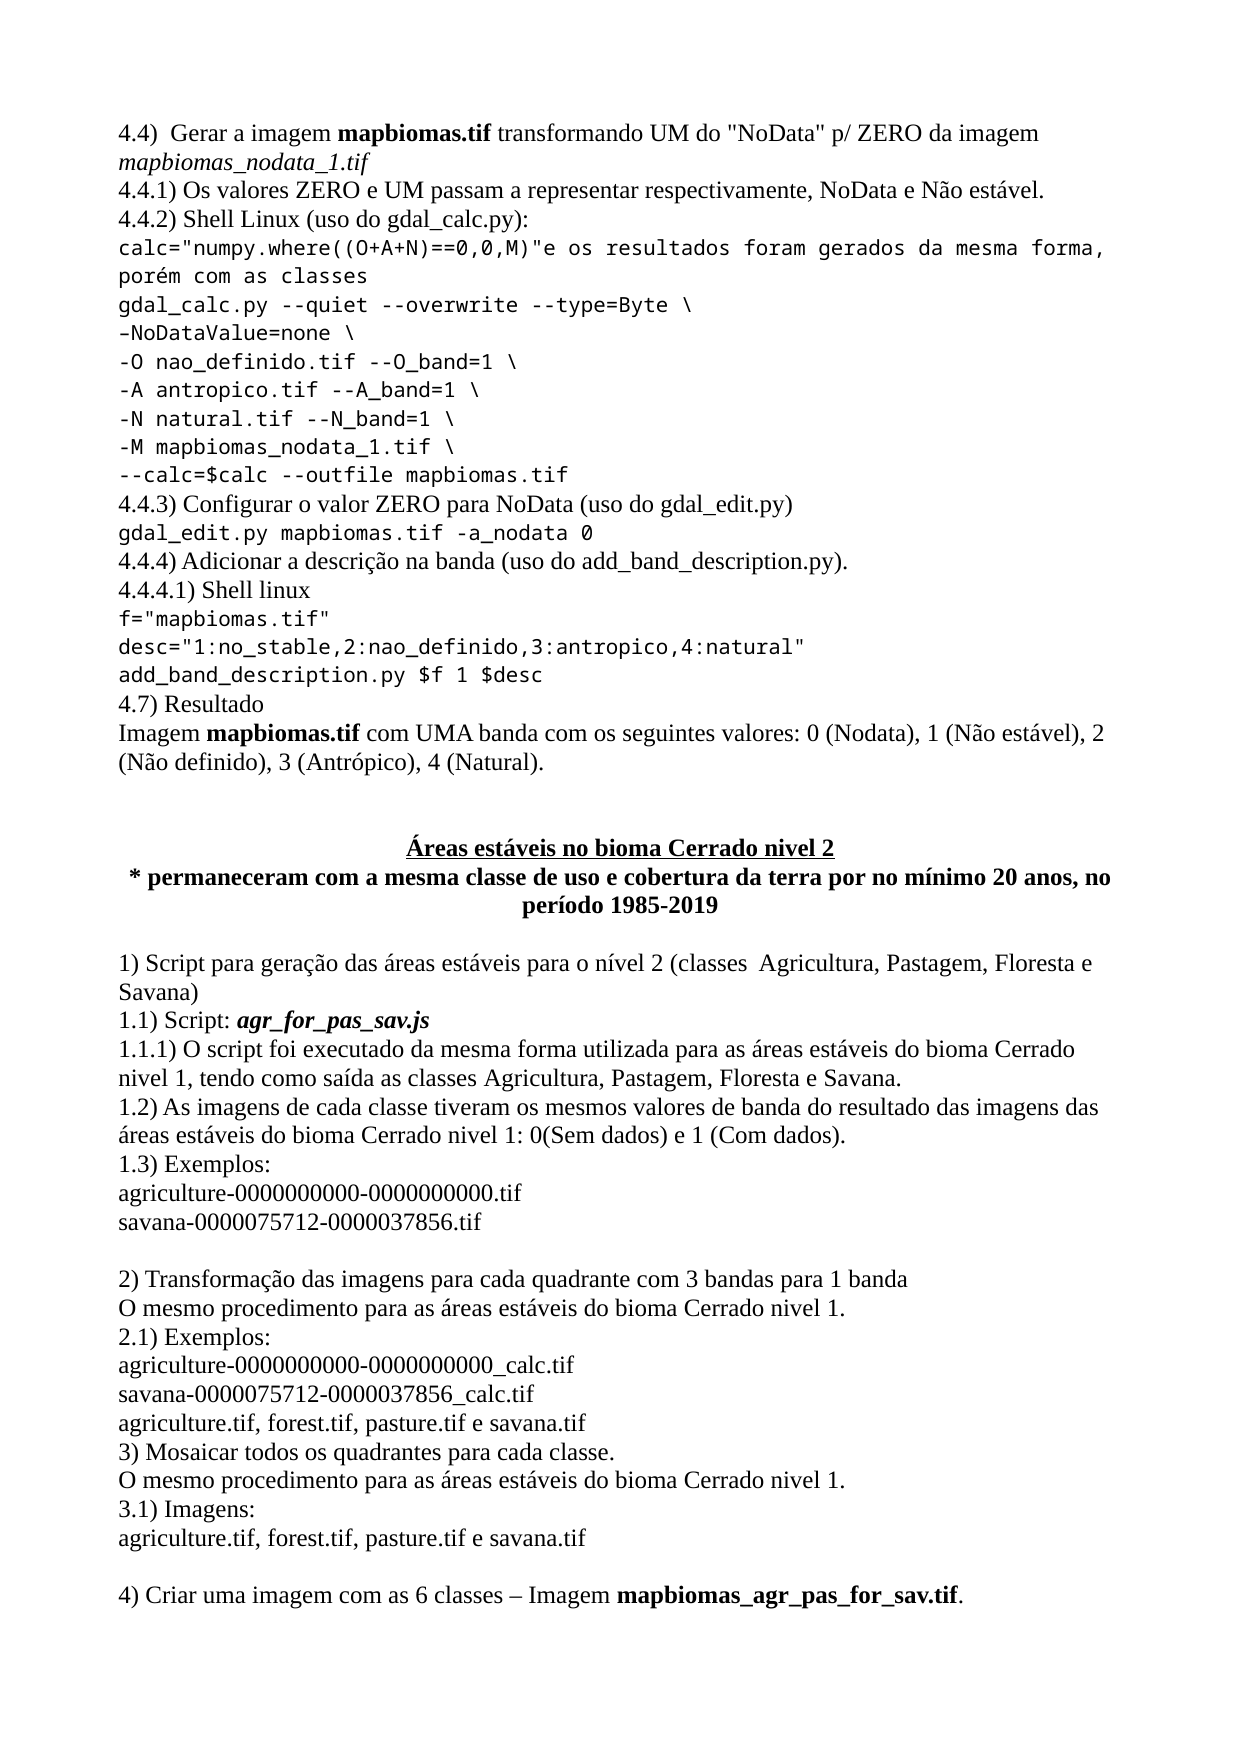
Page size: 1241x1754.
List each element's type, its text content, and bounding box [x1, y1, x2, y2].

text 4.4.1) Os valores ZERO e UM passam a representar respectivamente, NoData e Não estável. [118, 176, 1122, 204]
text --calc=$calc --outfile mapbiomas.tif [118, 461, 1122, 489]
text O mesmo procedimento para as áreas estáveis do bioma Cerrado nivel 1. [118, 1465, 1122, 1494]
text 1.1.1) O script foi executado da mesma forma utilizada para as áreas estáveis do bioma Cerrado nivel 1, tendo como saída as classes Agricultura, Pastagem, Floresta e Savana. [118, 1034, 1122, 1092]
text 4.4) Gerar a imagem mapbiomas.tif transformando UM do "NoData" p/ ZERO da imagem mapbiomas_nodata_1.tif [118, 118, 1122, 176]
text * permaneceram com a mesma classe de uso e cobertura da terra por no mínimo 20 anos, no período 1985-2019 [118, 862, 1122, 919]
text 4) Criar uma imagem com as 6 classes – Imagem mapbiomas_agr_pas_for_sav.tif. [118, 1580, 1122, 1609]
text 1.1) Script: agr_for_pas_sav.js [118, 1005, 1122, 1034]
text 1.3) Exemplos: [118, 1149, 1122, 1178]
text gdal_edit.py mapbiomas.tif -a_nodata 0 [118, 518, 1122, 546]
text agriculture.tif, forest.tif, pasture.tif e savana.tif [118, 1408, 1122, 1437]
text 2.1) Exemplos: [118, 1322, 1122, 1350]
text agriculture-0000000000-0000000000.tif savana-0000075712-0000037856.tif [118, 1178, 1122, 1235]
text 1.2) As imagens de cada classe tiveram os mesmos valores de banda do resultado das imagens das áreas estáveis do bioma Cerrado nivel 1: 0(Sem dados) e 1 (Com dados). [118, 1092, 1122, 1149]
text –NoDataValue=none \ [118, 318, 1122, 347]
text 4.4.4) Adicionar a descrição na banda (uso do add_band_description.py). [118, 546, 1122, 575]
text f="mapbiomas.tif" [118, 604, 1122, 632]
text 3) Mosaicar todos os quadrantes para cada classe. [118, 1437, 1122, 1465]
text 4.4.4.1) Shell linux [118, 575, 1122, 604]
text 2) Transformação das imagens para cada quadrante com 3 bandas para 1 banda [118, 1264, 1122, 1293]
text 4.4.3) Configurar o valor ZERO para NoData (uso do gdal_edit.py) [118, 489, 1122, 518]
text agriculture.tif, forest.tif, pasture.tif e savana.tif [118, 1523, 1122, 1552]
text -N natural.tif --N_band=1 \ [118, 404, 1122, 432]
text add_band_description.py $f 1 $desc [118, 661, 1122, 689]
text Áreas estáveis no bioma Cerrado nivel 2 [118, 833, 1122, 862]
text Imagem mapbiomas.tif com UMA banda com os seguintes valores: 0 (Nodata), 1 (Não estável), 2 (Não definido), 3 (Antrópico), 4 (Natural). [118, 718, 1122, 775]
text gdal_calc.py --quiet --overwrite --type=Byte \ [118, 290, 1122, 318]
text -M mapbiomas_nodata_1.tif \ [118, 432, 1122, 461]
text -O nao_definido.tif --O_band=1 \ [118, 347, 1122, 375]
text 3.1) Imagens: [118, 1494, 1122, 1523]
text calc="numpy.where((O+A+N)==0,0,M)"e os resultados foram gerados da mesma forma, porém com as classes [118, 233, 1122, 290]
text -A antropico.tif --A_band=1 \ [118, 375, 1122, 404]
text 4.7) Resultado [118, 689, 1122, 718]
text agriculture-0000000000-0000000000_calc.tif savana-0000075712-0000037856_calc.tif [118, 1350, 1122, 1408]
text 4.4.2) Shell Linux (uso do gdal_calc.py): [118, 204, 1122, 233]
text 1) Script para geração das áreas estáveis para o nível 2 (classes Agricultura, Pastagem, Floresta e Savana) [118, 948, 1122, 1005]
text O mesmo procedimento para as áreas estáveis do bioma Cerrado nivel 1. [118, 1293, 1122, 1322]
text desc="1:no_stable,2:nao_definido,3:antropico,4:natural" [118, 632, 1122, 661]
